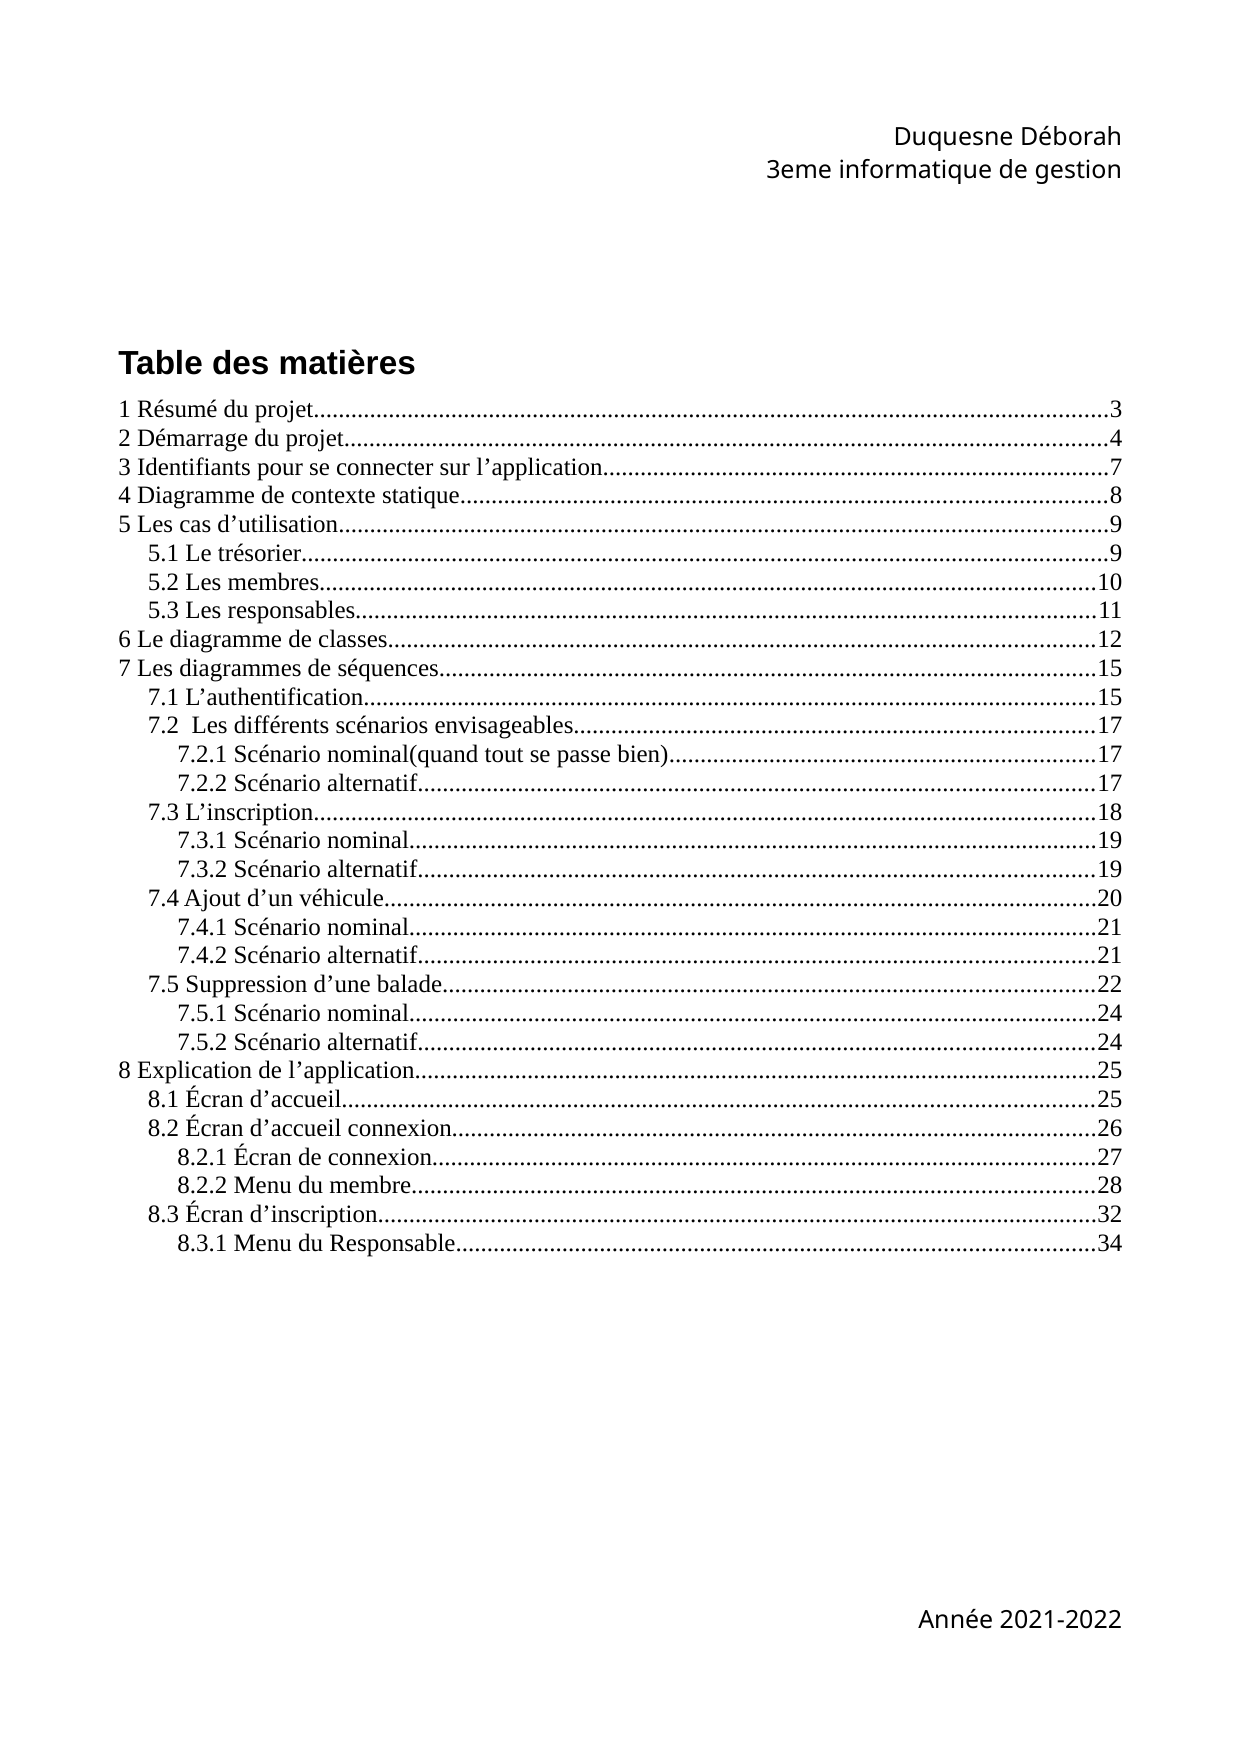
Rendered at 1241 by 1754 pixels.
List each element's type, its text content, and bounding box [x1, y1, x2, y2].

text 4 Diagramme de contexte statique 8 [118, 481, 1122, 509]
text 7 Les diagrammes de séquences 15 [118, 653, 1122, 682]
text 8 Explication de l’application 25 [118, 1056, 1122, 1084]
text 8.1 Écran d’accueil 25 [148, 1084, 1122, 1113]
text 5 Les cas d’utilisation 9 [118, 509, 1122, 538]
text 5.1 Le trésorier 9 [148, 538, 1122, 567]
text 7.3 L’inscription 18 [148, 797, 1122, 826]
text 7.3.2 Scénario alternatif 19 [177, 854, 1122, 883]
text 5.2 Les membres 10 [148, 567, 1122, 596]
text 7.5 Suppression d’une balade 22 [148, 969, 1122, 998]
text 7.5.1 Scénario nominal 24 [177, 998, 1122, 1027]
text 8.2 Écran d’accueil connexion 26 [148, 1113, 1122, 1142]
text 3 Identifiants pour se connecter sur l’application 7 [118, 452, 1122, 481]
text 7.3.1 Scénario nominal 19 [177, 826, 1122, 854]
text 7.5.2 Scénario alternatif 24 [177, 1027, 1122, 1056]
text 7.1 L’authentification 15 [148, 682, 1122, 711]
text 8.2.1 Écran de connexion 27 [177, 1142, 1122, 1171]
text 7.2.2 Scénario alternatif 17 [177, 768, 1122, 797]
text 6 Le diagramme de classes 12 [118, 624, 1122, 653]
text 1 Résumé du projet 3 [118, 394, 1122, 423]
subtitle Table des matières [118, 343, 1122, 382]
text 5.3 Les responsables 11 [148, 596, 1122, 624]
text 2 Démarrage du projet 4 [118, 423, 1122, 452]
text 7.2.1 Scénario nominal(quand tout se passe bien) 17 [177, 739, 1122, 768]
text 7.2 Les différents scénarios envisageables 17 [148, 711, 1122, 739]
text 7.4.2 Scénario alternatif 21 [177, 941, 1122, 969]
text 7.4 Ajout d’un véhicule 20 [148, 883, 1122, 912]
text 8.3 Écran d’inscription 32 [148, 1199, 1122, 1228]
text 7.4.1 Scénario nominal 21 [177, 912, 1122, 941]
text 8.3.1 Menu du Responsable 34 [177, 1228, 1122, 1257]
text 8.2.2 Menu du membre 28 [177, 1171, 1122, 1199]
